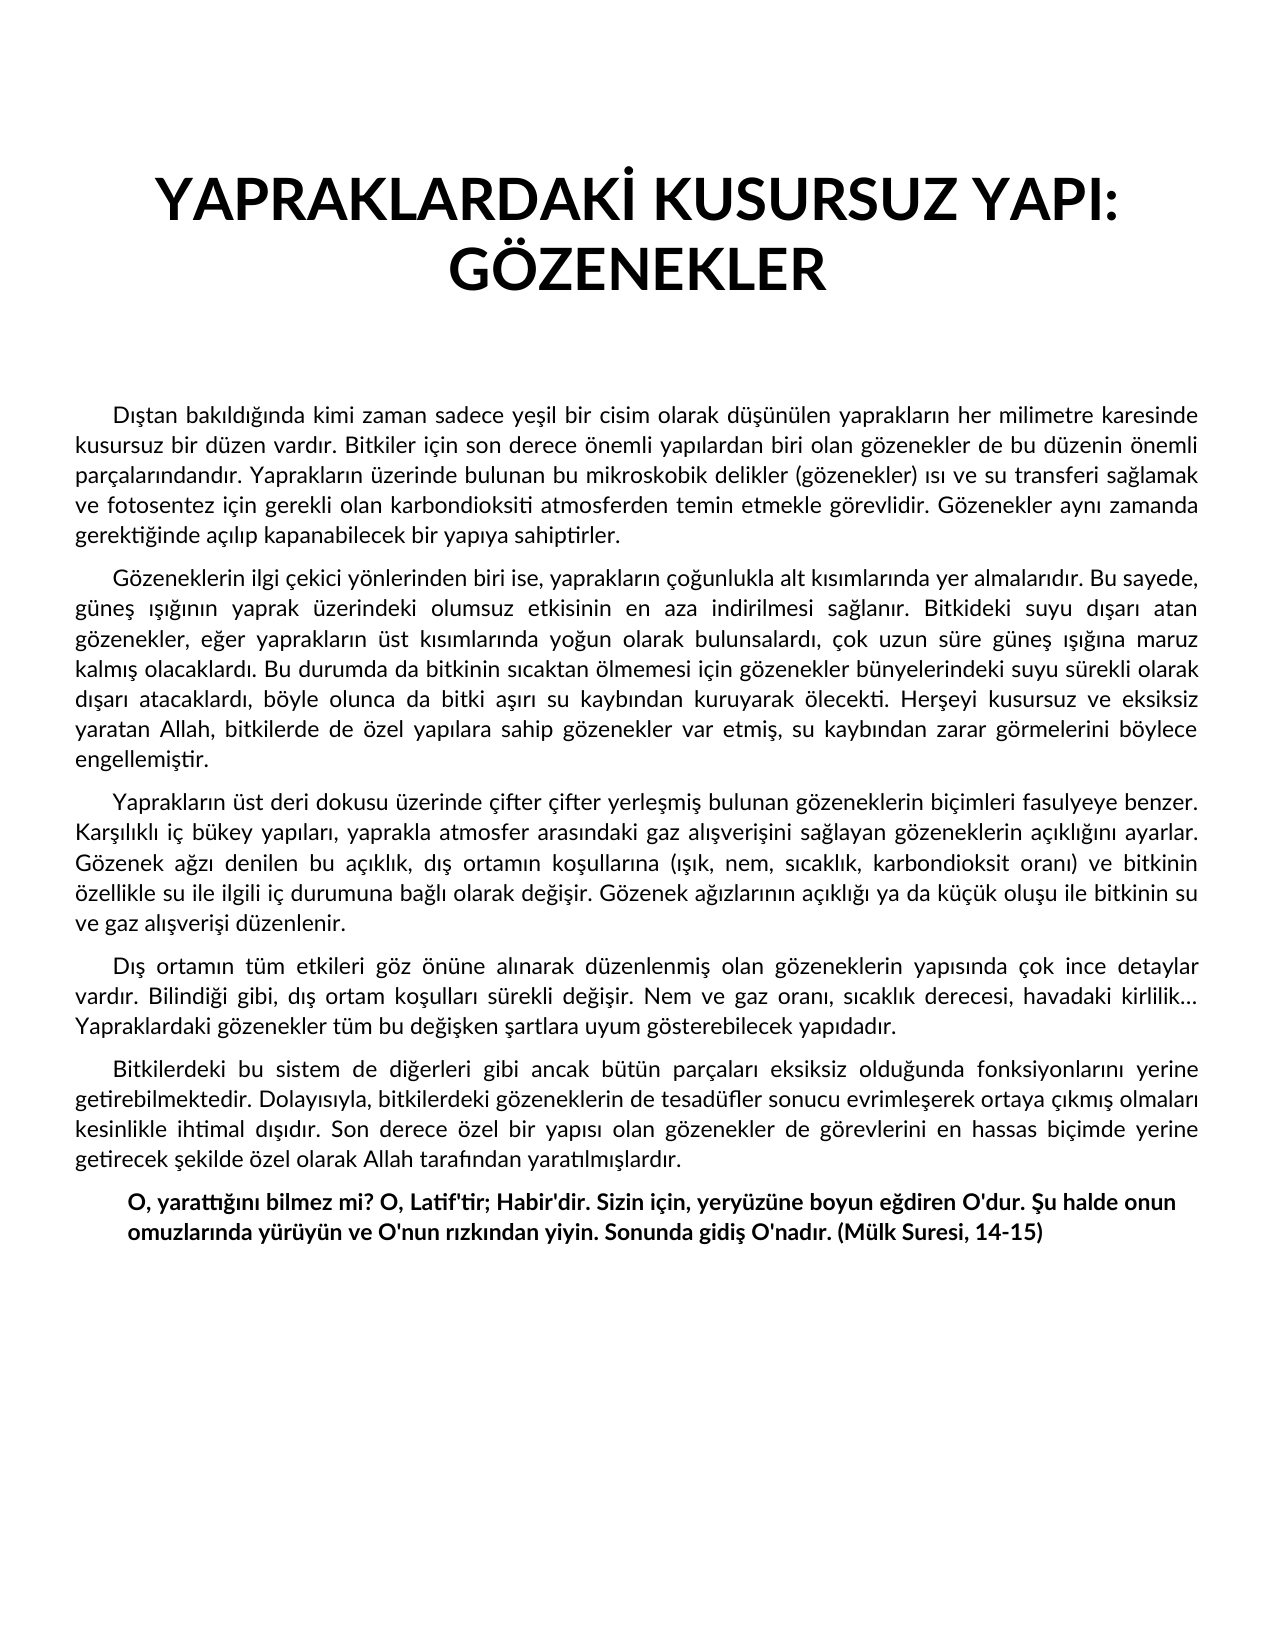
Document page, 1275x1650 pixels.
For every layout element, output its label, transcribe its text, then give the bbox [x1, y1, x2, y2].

text Dıştan bakıldığında kimi zaman sadece yeşil bir cisim olarak düşünülen yaprakların her milimetre karesinde kusursuz bir düzen vardır. Bitkiler için son derece önemli yapılardan biri olan gözenekler de bu düzenin önemli parçalarındandır. Yaprakların üzerinde bulunan bu mikroskobik delikler (gözenekler) ısı ve su transferi sağlamak ve fotosentez için gerekli olan karbondioksiti atmosferden temin etmekle görevlidir. Gözenekler aynı zamanda gerektiğinde açılıp kapanabilecek bir yapıya sahiptirler. [75, 400, 1200, 549]
text Yaprakların üst deri dokusu üzerinde çifter çifter yerleşmiş bulunan gözeneklerin biçimleri fasulyeye benzer. Karşılıklı iç bükey yapıları, yaprakla atmosfer arasındaki gaz alışverişini sağlayan gözeneklerin açıklığını ayarlar. Gözenek ağzı denilen bu açıklık, dış ortamın koşullarına (ışık, nem, sıcaklık, karbondioksit oranı) ve bitkinin özellikle su ile ilgili iç durumuna bağlı olarak değişir. Gözenek ağızlarının açıklığı ya da küçük oluşu ile bitkinin su ve gaz alışverişi düzenlenir. [75, 788, 1200, 936]
text O, yarattığını bilmez mi? O, Latif'tir; Habir'dir. Sizin için, yeryüzüne boyun eğdiren O'dur. Şu halde onun omuzlarında yürüyün ve O'nun rızkından yiyin. Sonunda gidiş O'nadır. (Mülk Suresi, 14-15) [127, 1188, 1177, 1246]
text Bitkilerdeki bu sistem de diğerleri gibi ancak bütün parçaları eksiksiz olduğunda fonksiyonlarını yerine getirebilmektedir. Dolayısıyla, bitkilerdeki gözeneklerin de tesadüfler sonucu evrimleşerek ortaya çıkmış olmaları kesinlikle ihtimal dışıdır. Son derece özel bir yapısı olan gözenekler de görevlerini en hassas biçimde yerine getirecek şekilde özel olarak Allah tarafından yaratılmışlardır. [75, 1054, 1200, 1173]
subtitle YAPRAKLARDAKİ KUSURSUZ YAPI: GÖZENEKLER [75, 162, 1200, 302]
text Gözeneklerin ilgi çekici yönlerinden biri ise, yaprakların çoğunlukla alt kısımlarında yer almalarıdır. Bu sayede, güneş ışığının yaprak üzerindeki olumsuz etkisinin en aza indirilmesi sağlanır. Bitkideki suyu dışarı atan gözenekler, eğer yaprakların üst kısımlarında yoğun olarak bulunsalardı, çok uzun süre güneş ışığına maruz kalmış olacaklardı. Bu durumda da bitkinin sıcaktan ölmemesi için gözenekler bünyelerindeki suyu sürekli olarak dışarı atacaklardı, böyle olunca da bitki aşırı su kaybından kuruyarak ölecekti. Herşeyi kusursuz ve eksiksiz yaratan Allah, bitkilerde de özel yapılara sahip gözenekler var etmiş, su kaybından zarar görmelerini böylece engellemiştir. [75, 564, 1200, 773]
text Dış ortamın tüm etkileri göz önüne alınarak düzenlenmiş olan gözeneklerin yapısında çok ince detaylar vardır. Bilindiği gibi, dış ortam koşulları sürekli değişir. Nem ve gaz oranı, sıcaklık derecesi, havadaki kirlilik… Yapraklardaki gözenekler tüm bu değişken şartlara uyum gösterebilecek yapıdadır. [75, 951, 1200, 1039]
